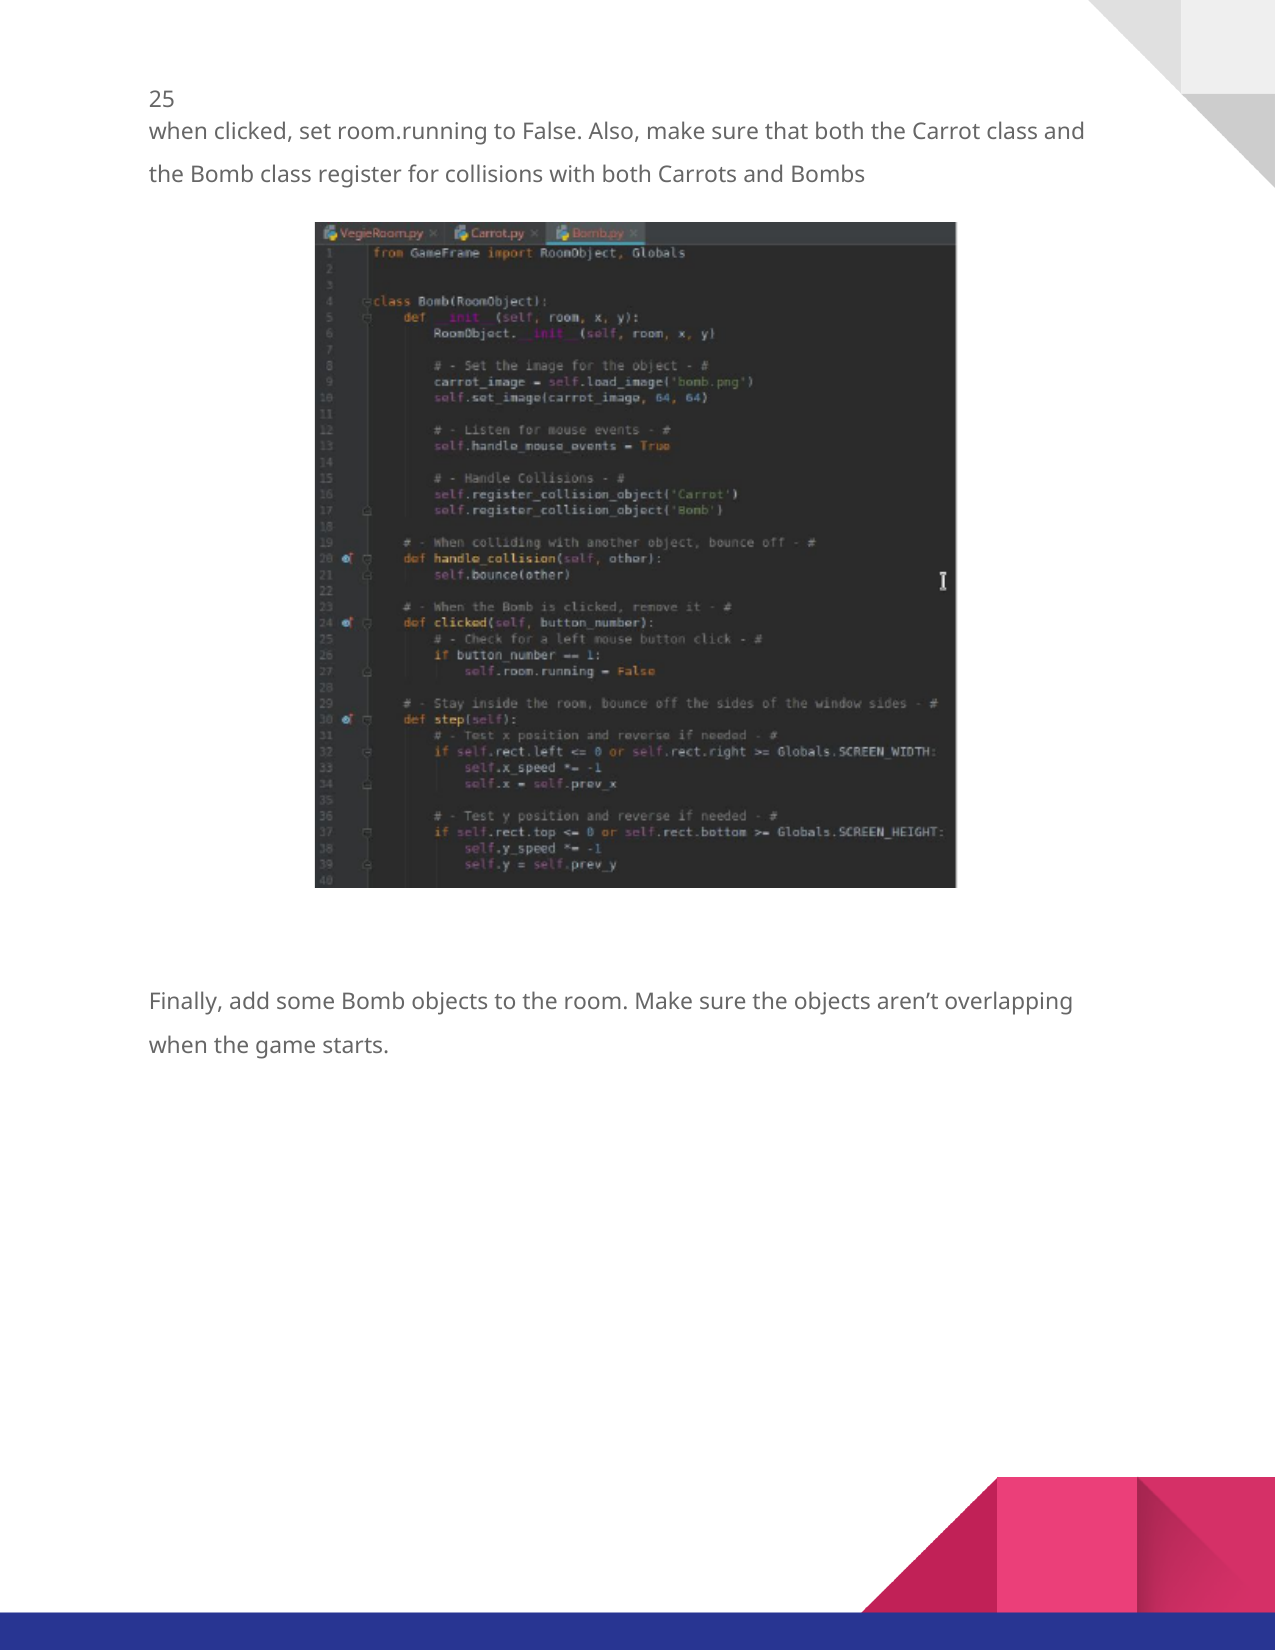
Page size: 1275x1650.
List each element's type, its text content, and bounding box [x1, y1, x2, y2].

text when clicked, set room.running to False. Also, make sure that both the Carrot class and the Bomb class register for collisions with both Carrots and Bombs [148, 114, 1125, 189]
picture [314, 222, 959, 888]
text Finally, add some Bomb objects to the room. Make sure the objects aren’t overlapping when the game starts. [148, 985, 1125, 1060]
picture [0, 1476, 1275, 1650]
picture [1087, 0, 1275, 188]
